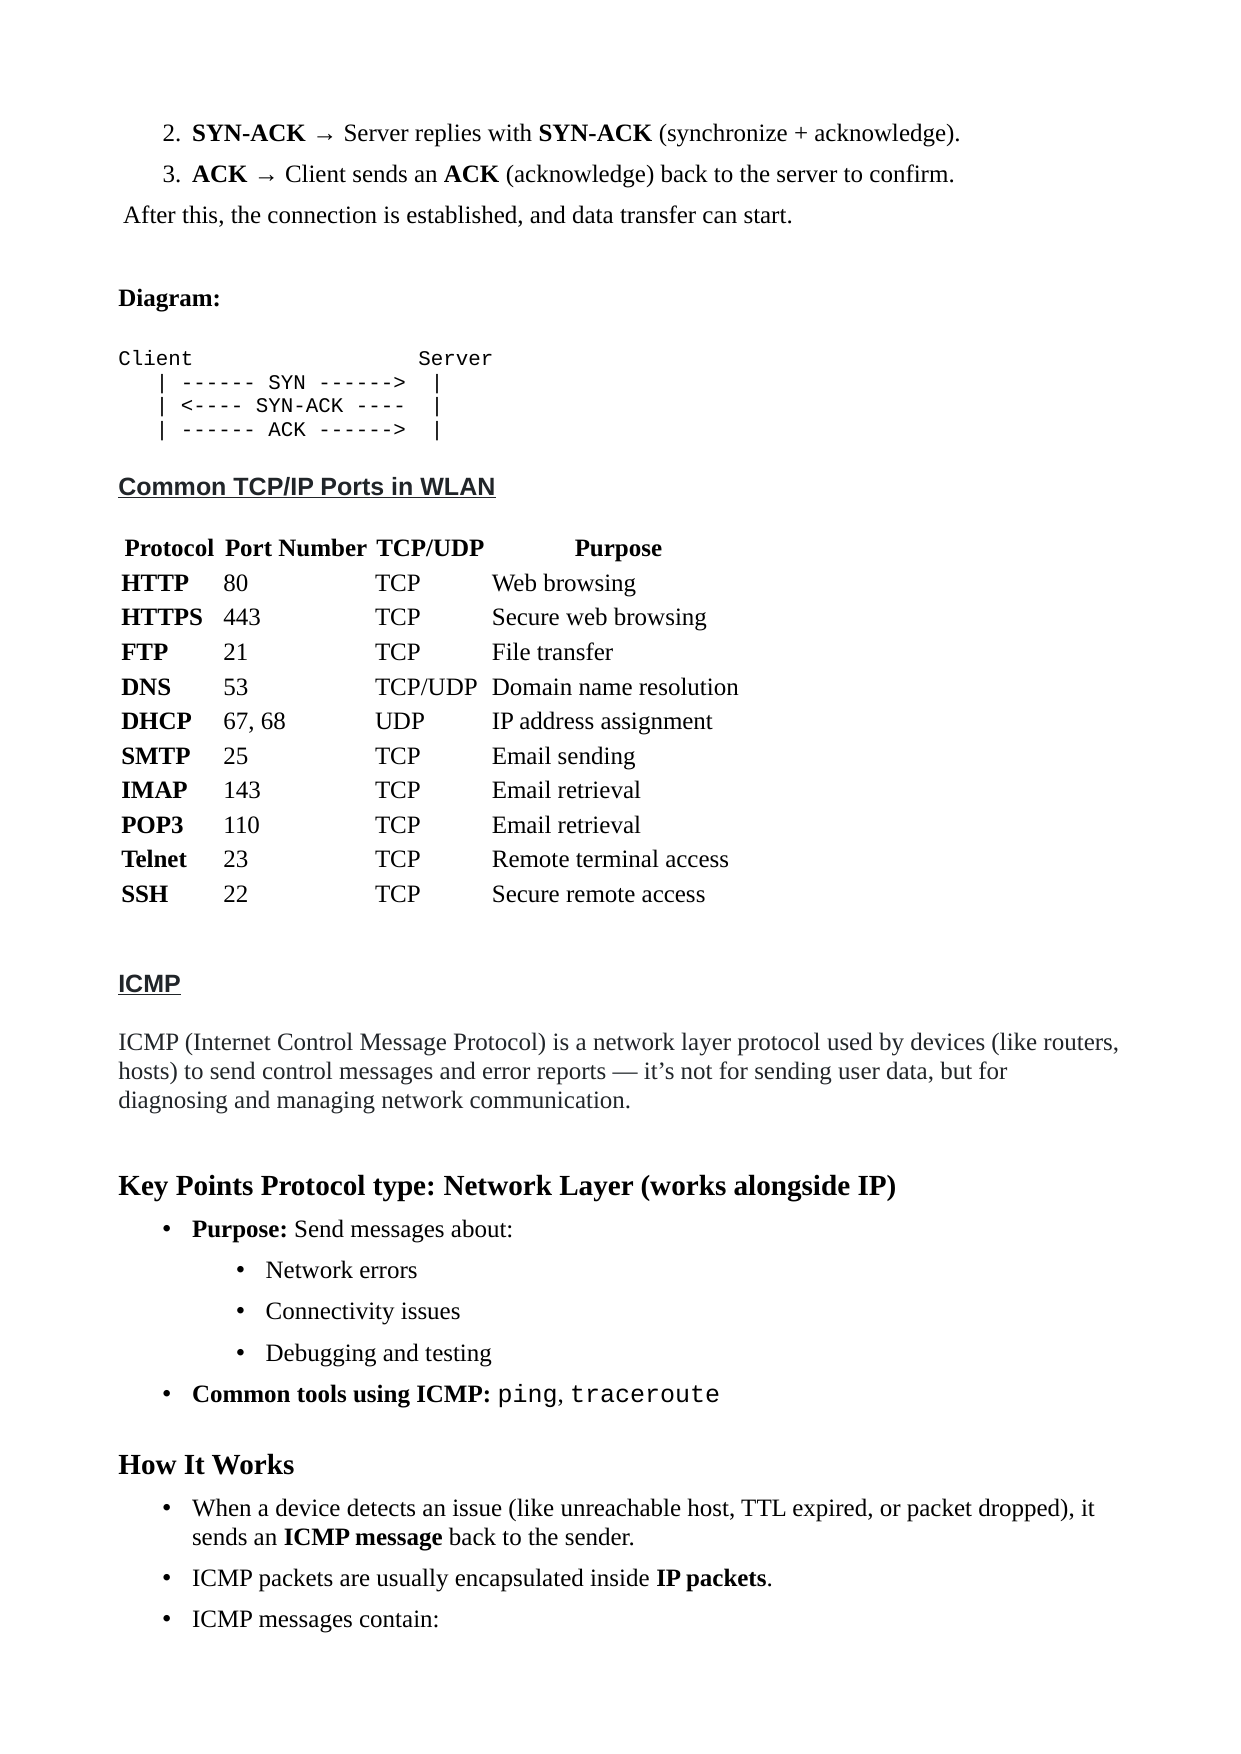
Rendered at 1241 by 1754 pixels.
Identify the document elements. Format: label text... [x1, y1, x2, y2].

table_cell HTTP [118, 565, 220, 599]
table_cell FTP [118, 634, 220, 669]
list Purpose: Send messages about: [162, 1214, 1122, 1243]
table_cell 53 [220, 669, 372, 703]
table_cell Domain name resolution [489, 669, 748, 703]
table_cell Remote terminal access [489, 842, 748, 876]
table_cell SSH [118, 876, 220, 911]
text Diagram: [118, 283, 1122, 312]
table_cell Telnet [118, 842, 220, 876]
table_cell File transfer [489, 634, 748, 669]
table_cell TCP [372, 876, 489, 911]
table_cell TCP [372, 600, 489, 634]
table_cell DNS [118, 669, 220, 703]
list Debugging and testing [236, 1338, 1122, 1366]
text Client Server [118, 348, 1122, 372]
subtitle Common TCP/IP Ports in WLAN [118, 472, 1122, 501]
table_header Purpose [489, 530, 748, 565]
table_cell HTTPS [118, 600, 220, 634]
table_cell 25 [220, 738, 372, 772]
table_cell UDP [372, 703, 489, 738]
text | ------ SYN ------> | [118, 372, 1122, 395]
table_cell 22 [220, 876, 372, 911]
table_cell TCP [372, 738, 489, 772]
table_cell 143 [220, 773, 372, 807]
table_cell Email retrieval [489, 807, 748, 842]
table_cell TCP [372, 773, 489, 807]
text | <---- SYN-ACK ---- | [118, 395, 1122, 419]
table_cell Email sending [489, 738, 748, 772]
list Common tools using ICMP: ping, traceroute [162, 1379, 1122, 1410]
table_cell Secure remote access [489, 876, 748, 911]
table_cell DHCP [118, 703, 220, 738]
table_header Protocol [118, 530, 220, 565]
table_cell 110 [220, 807, 372, 842]
list When a device detects an issue (like unreachable host, TTL expired, or packet dropped), it sends an ICMP message back to the sender. [162, 1493, 1122, 1551]
table_cell 443 [220, 600, 372, 634]
table_cell 21 [220, 634, 372, 669]
table_cell Secure web browsing [489, 600, 748, 634]
text ICMP (Internet Control Message Protocol) is a network layer protocol used by devices (like routers, hosts) to send control messages and error reports — it’s not for sending user data, but for diagnosing and managing network communication. [118, 1027, 1122, 1113]
table_cell 80 [220, 565, 372, 599]
table_header TCP/UDP [372, 530, 489, 565]
list ACK → Client sends an ACK (acknowledge) back to the server to confirm. [162, 159, 1122, 188]
text After this, the connection is established, and data transfer can start. [118, 201, 1122, 229]
table_cell TCP [372, 634, 489, 669]
list ICMP packets are usually encapsulated inside IP packets. [162, 1563, 1122, 1592]
table_cell POP3 [118, 807, 220, 842]
list Connectivity issues [236, 1296, 1122, 1325]
table_cell Web browsing [489, 565, 748, 599]
table_cell TCP [372, 807, 489, 842]
list ICMP messages contain: [162, 1604, 1122, 1633]
list SYN-ACK → Server replies with SYN-ACK (synchronize + acknowledge). [162, 118, 1122, 147]
table_header Port Number [220, 530, 372, 565]
subtitle How It Works [118, 1447, 1122, 1481]
table_cell TCP [372, 565, 489, 599]
list Network errors [236, 1255, 1122, 1284]
table_cell 67, 68 [220, 703, 372, 738]
text | ------ ACK ------> | [118, 419, 1122, 443]
table_cell Email retrieval [489, 773, 748, 807]
text ICMP [118, 969, 1122, 998]
table_cell SMTP [118, 738, 220, 772]
table_cell TCP/UDP [372, 669, 489, 703]
table_cell IP address assignment [489, 703, 748, 738]
table_cell TCP [372, 842, 489, 876]
subtitle Key Points Protocol type: Network Layer (works alongside IP) [118, 1168, 1122, 1201]
table_cell IMAP [118, 773, 220, 807]
table_cell 23 [220, 842, 372, 876]
